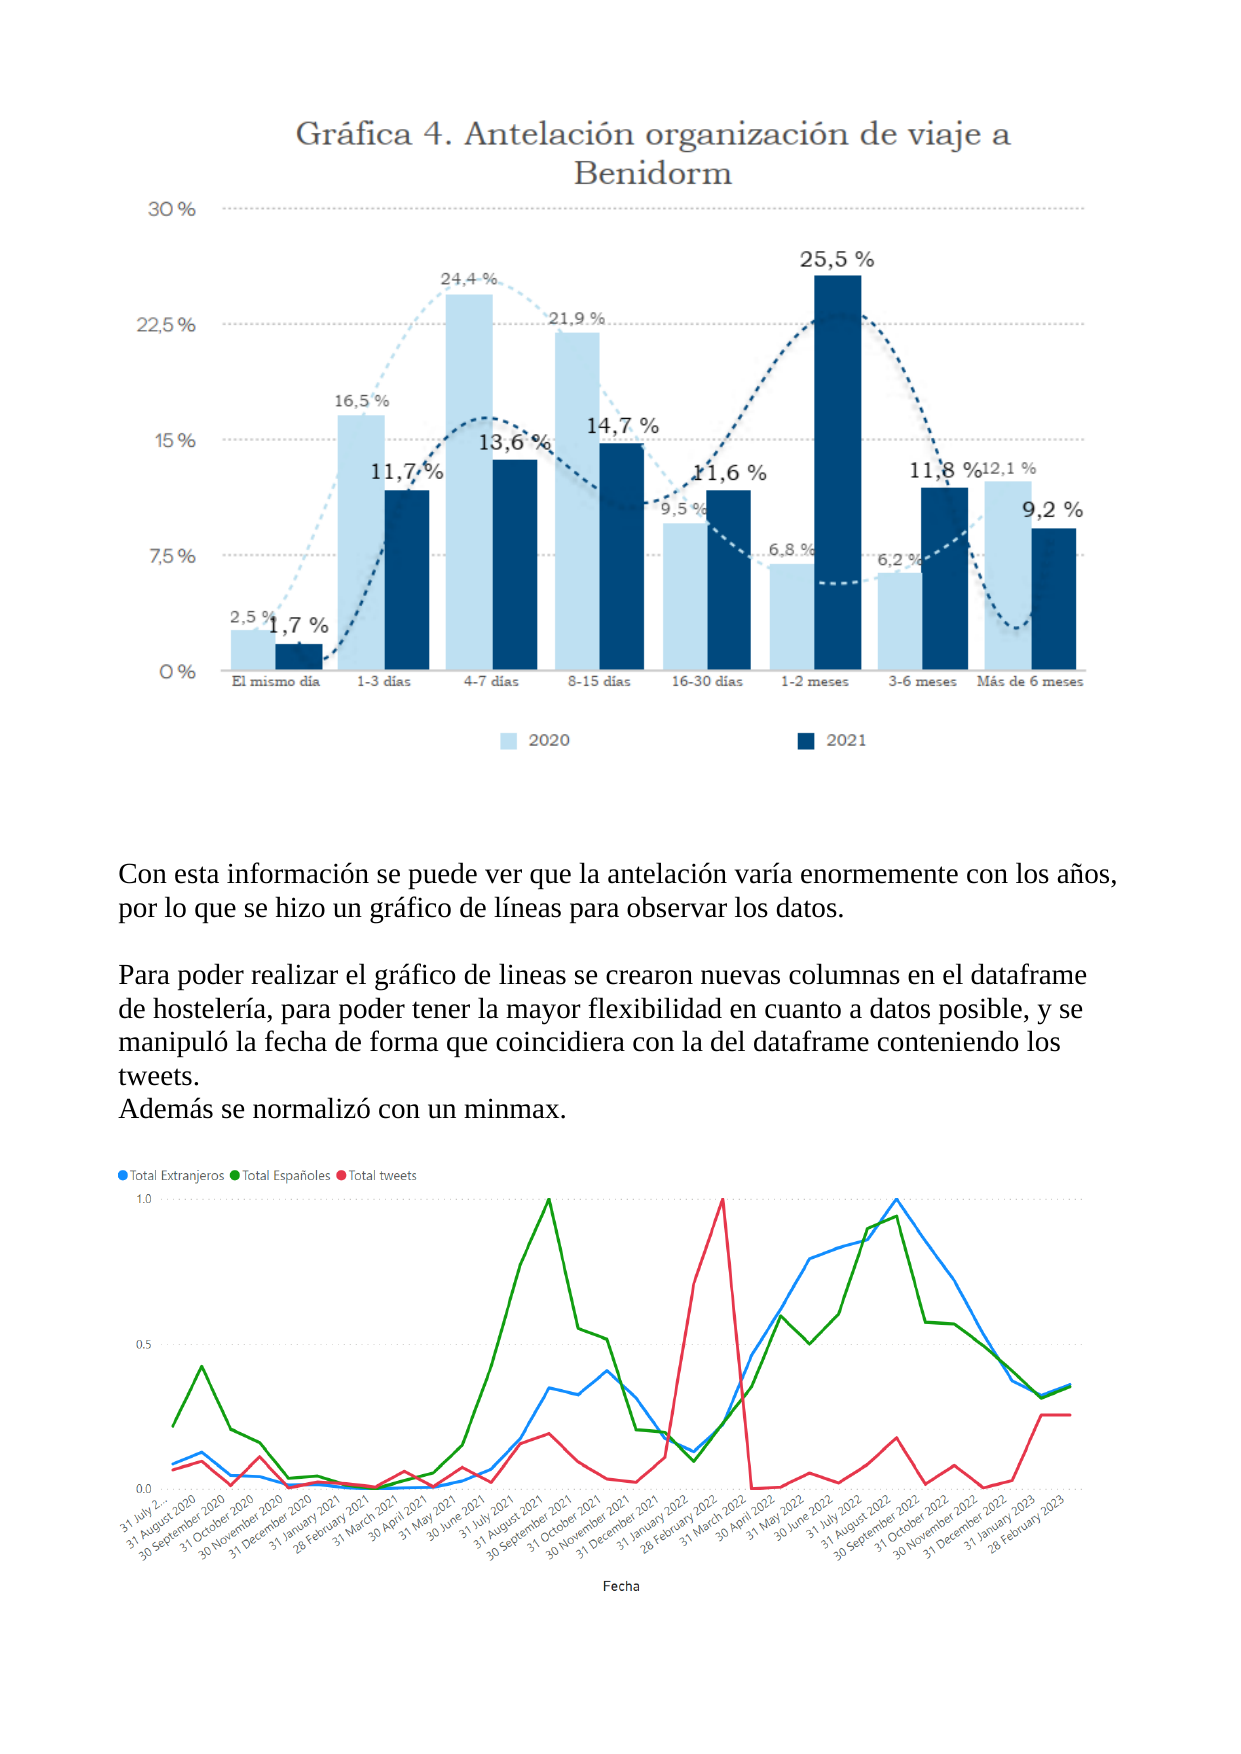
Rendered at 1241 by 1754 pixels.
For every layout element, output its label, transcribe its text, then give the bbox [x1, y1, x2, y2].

picture [118, 1158, 1084, 1594]
picture [118, 118, 1122, 756]
text Para poder realizar el gráfico de lineas se crearon nuevas columnas en el dataframe de hostelería, para poder tener la mayor flexibilidad en cuanto a datos posible, y se manipuló la fecha de forma que coincidiera con la del dataframe conteniendo los tweets. [118, 957, 1122, 1091]
text Además se normalizó con un minmax. [118, 1091, 1122, 1125]
text Con esta información se puede ver que la antelación varía enormemente con los años, por lo que se hizo un gráfico de líneas para observar los datos. [118, 857, 1122, 924]
